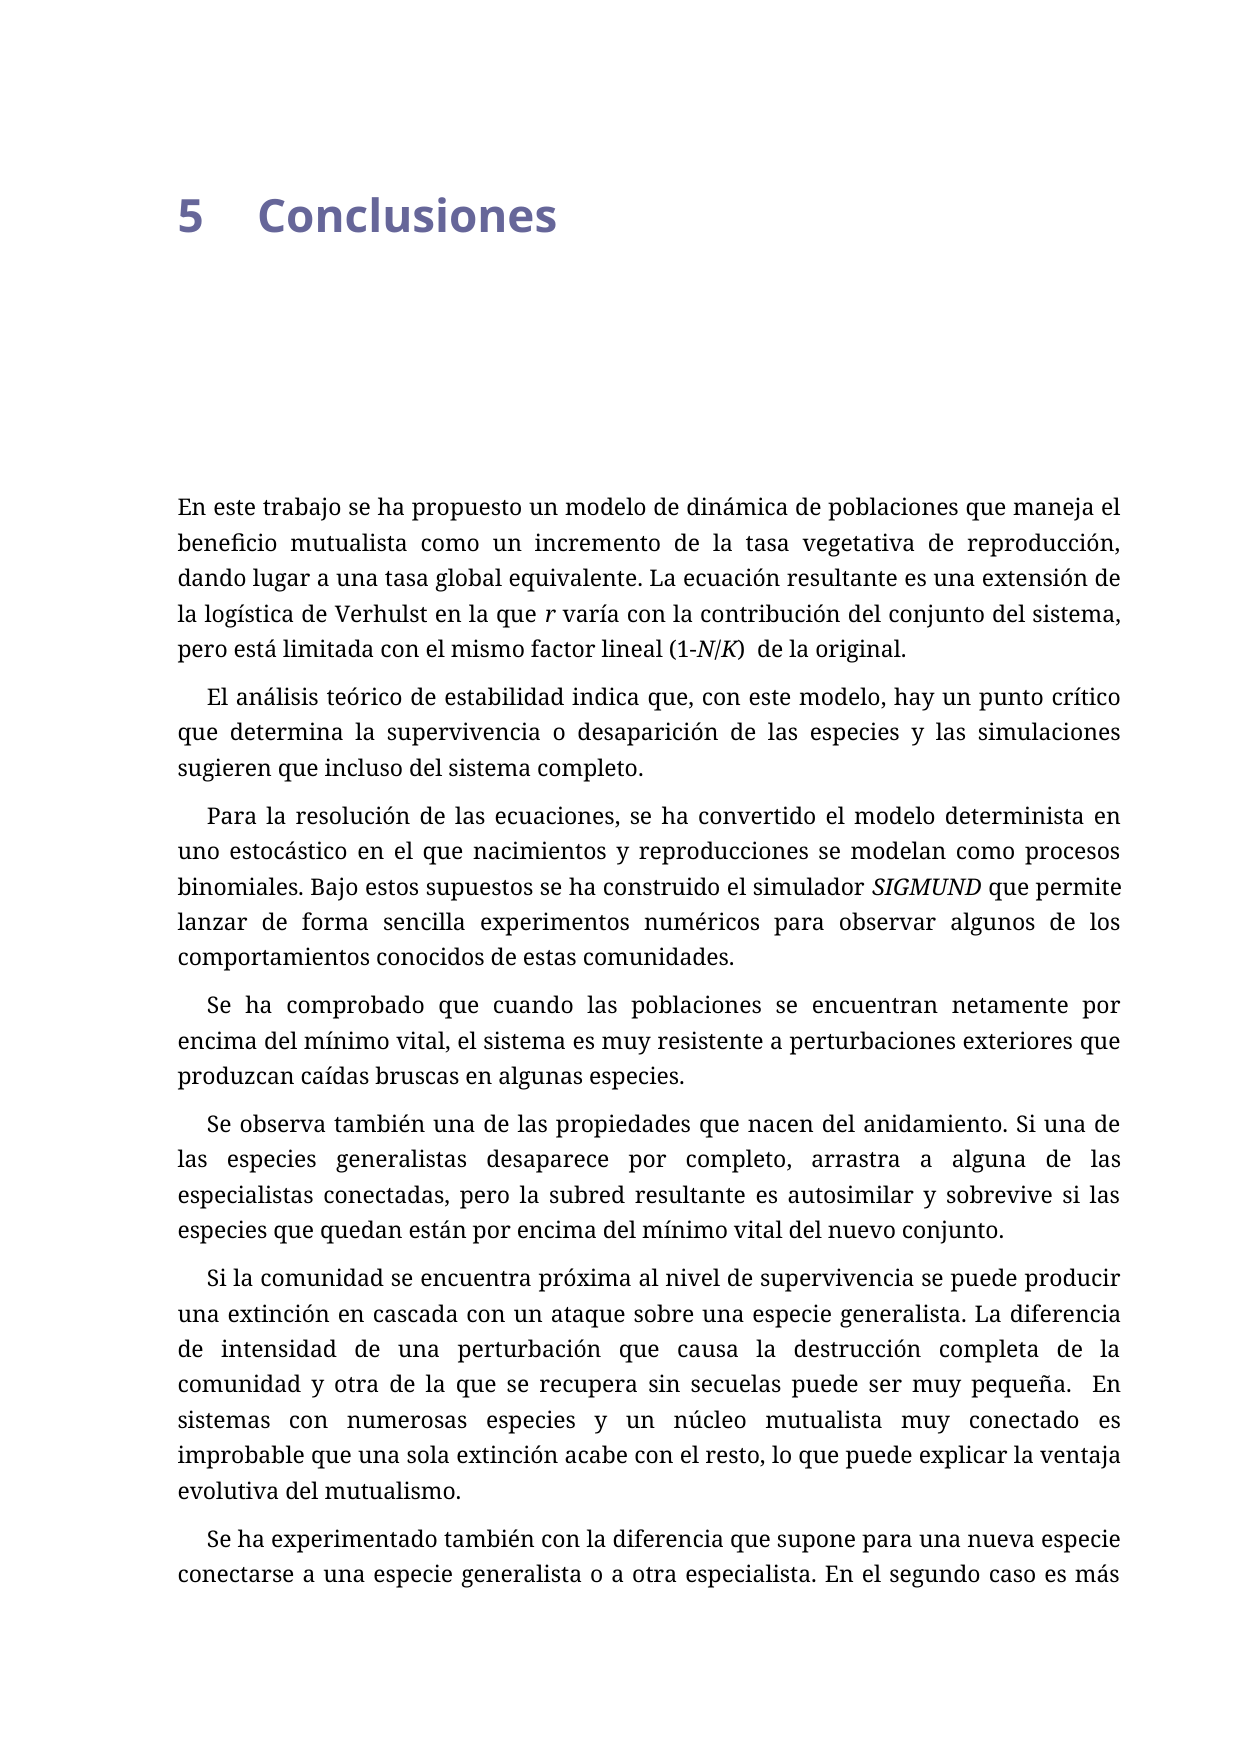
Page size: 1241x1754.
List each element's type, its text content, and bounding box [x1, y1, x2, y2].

text Si la comunidad se encuentra próxima al nivel de supervivencia se puede producir una extinción en cascada con un ataque sobre una especie generalista. La diferencia de intensidad de una perturbación que causa la destrucción completa de la comunidad y otra de la que se recupera sin secuelas puede ser muy pequeña. En sistemas con numerosas especies y un núcleo mutualista muy conectado es improbable que una sola extinción acabe con el resto, lo que puede explicar la ventaja evolutiva del mutualismo. [177, 1258, 1122, 1506]
text En este trabajo se ha propuesto un modelo de dinámica de poblaciones que maneja el beneficio mutualista como un incremento de la tasa vegetativa de reproducción, dando lugar a una tasa global equivalente. La ecuación resultante es una extensión de la logística de Verhulst en la que r varía con la contribución del conjunto del sistema, pero está limitada con el mismo factor lineal (1-N/K) de la original. [177, 487, 1122, 664]
text Se ha comprobado que cuando las poblaciones se encuentran netamente por encima del mínimo vital, el sistema es muy resistente a perturbaciones exteriores que produzcan caídas bruscas en algunas especies. [177, 985, 1122, 1092]
text Se ha experimentado también con la diferencia que supone para una nueva especie conectarse a una especie generalista o a otra especialista. En el segundo caso es más [177, 1519, 1122, 1589]
text El análisis teórico de estabilidad indica que, con este modelo, hay un punto crítico que determina la supervivencia o desaparición de las especies y las simulaciones sugieren que incluso del sistema completo. [177, 677, 1122, 783]
text Se observa también una de las propiedades que nacen del anidamiento. Si una de las especies generalistas desaparece por completo, arrastra a alguna de las especialistas conectadas, pero la subred resultante es autosimilar y sobrevive si las especies que quedan están por encima del mínimo vital del nuevo conjunto. [177, 1104, 1122, 1246]
text Para la resolución de las ecuaciones, se ha convertido el modelo determinista en uno estocástico en el que nacimientos y reproducciones se modelan como procesos binomiales. Bajo estos supuestos se ha construido el simulador SIGMUND que permite lanzar de forma sencilla experimentos numéricos para observar algunos de los comportamientos conocidos de estas comunidades. [177, 796, 1122, 973]
subtitle Conclusiones [177, 183, 1122, 245]
